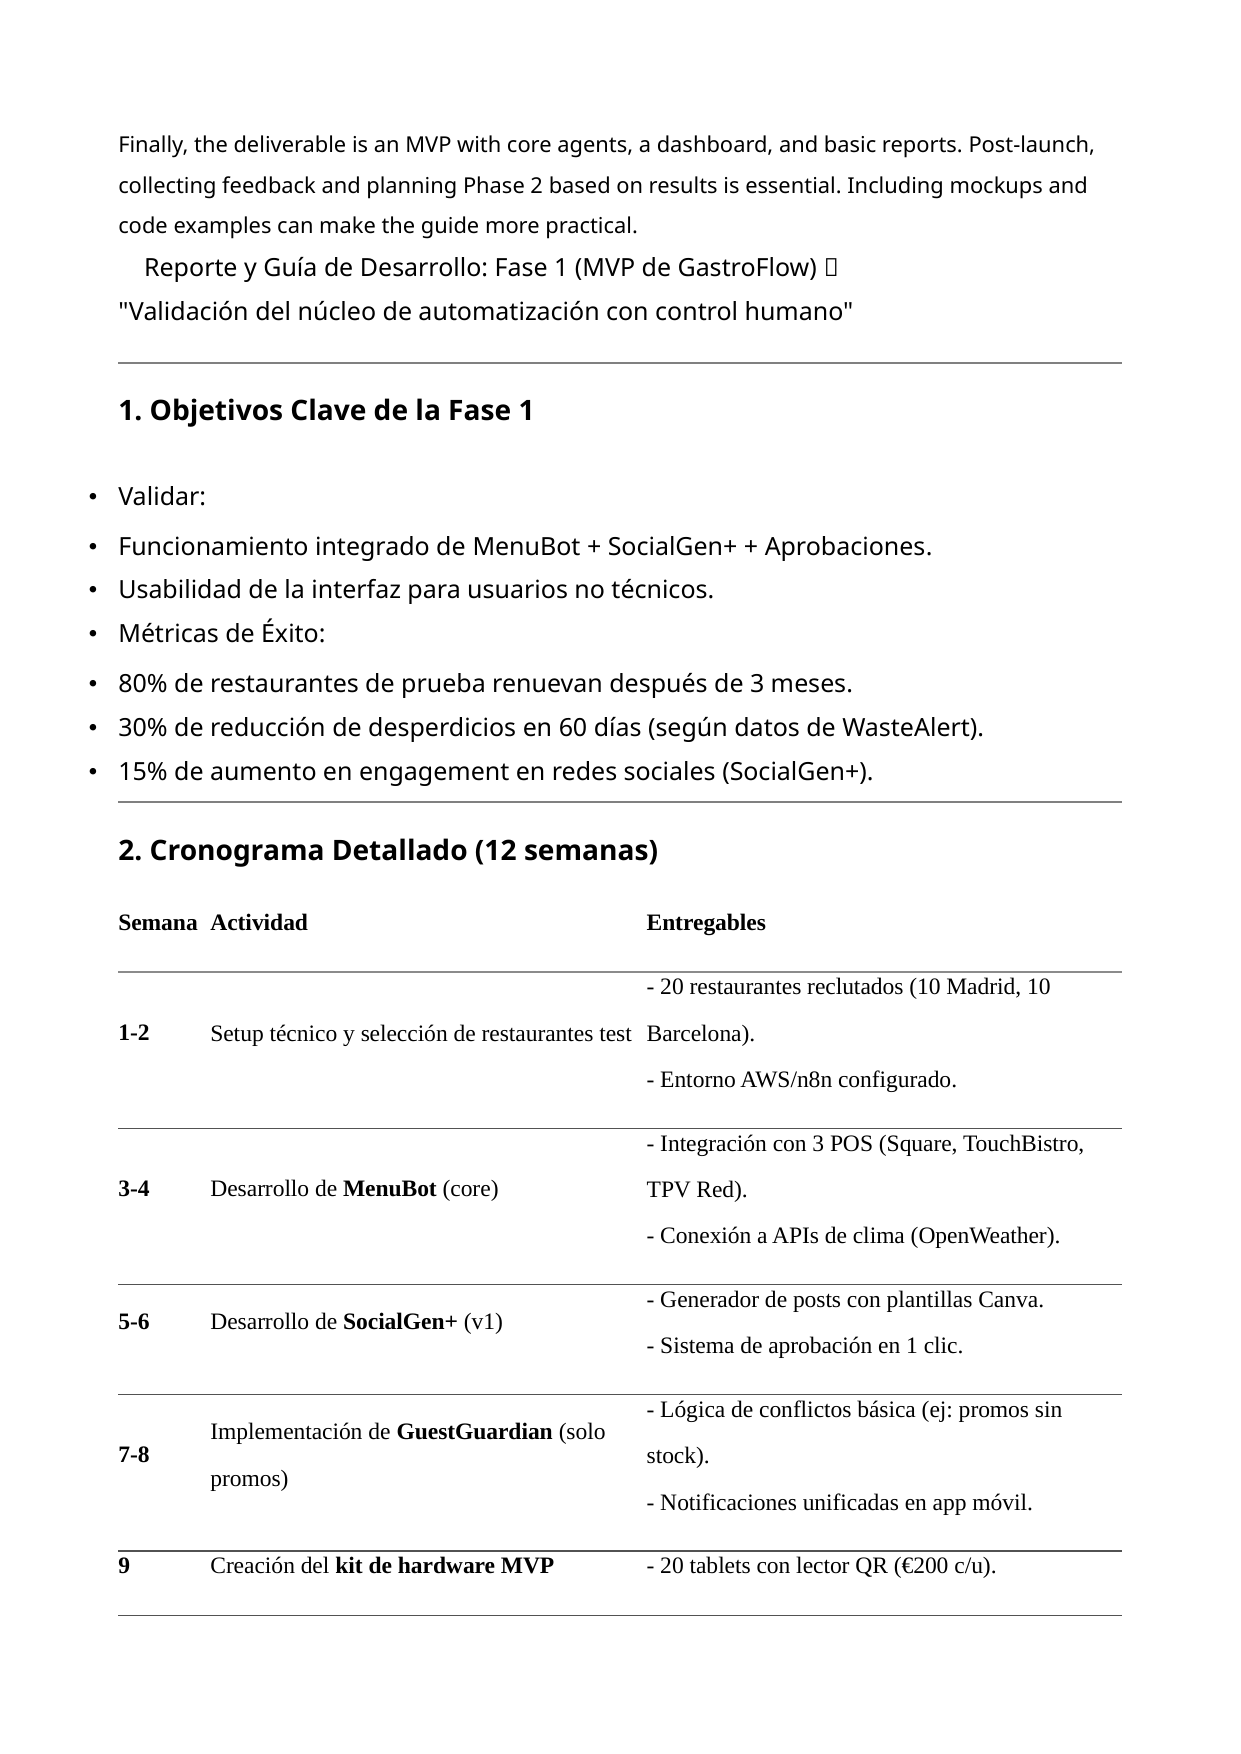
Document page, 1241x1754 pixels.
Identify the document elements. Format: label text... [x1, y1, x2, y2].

table_cell Creación del kit de hardware MVP [210, 1552, 646, 1615]
table_cell 5-6 [118, 1285, 210, 1394]
table_cell - Lógica de conflictos básica (ej: promos sin stock). - Notificaciones unificadas en app móvil. [646, 1395, 1122, 1550]
table_header Actividad [210, 908, 646, 971]
list Validar: [118, 468, 1122, 512]
table_cell - 20 tablets con lector QR (€200 c/u). [646, 1552, 1122, 1615]
list Usabilidad de la interfaz para usuarios no técnicos. [118, 562, 1122, 606]
table_cell Desarrollo de MenuBot (core) [210, 1129, 646, 1284]
subtitle 2. Cronograma Detallado (12 semanas) [118, 830, 1122, 868]
table_cell 1-2 [118, 973, 210, 1127]
table_cell Desarrollo de SocialGen+ (v1) [210, 1285, 646, 1394]
table_cell - 20 restaurantes reclutados (10 Madrid, 10 Barcelona). - Entorno AWS/n8n configurado. [646, 973, 1122, 1127]
subtitle 1. Objetivos Clave de la Fase 1 [118, 391, 1122, 429]
text 🌟 Reporte y Guía de Desarrollo: Fase 1 (MVP de GastroFlow) 🌟 "Validación del núcleo de automatización con control humano" [118, 240, 1122, 327]
table_cell - Integración con 3 POS (Square, TouchBistro, TPV Red). - Conexión a APIs de clima (OpenWeather). [646, 1129, 1122, 1284]
table_cell Implementación de GuestGuardian (solo promos) [210, 1395, 646, 1550]
table_header Semana [118, 908, 210, 971]
list Funcionamiento integrado de MenuBot + SocialGen+ + Aprobaciones. [118, 518, 1122, 562]
table_cell 3-4 [118, 1129, 210, 1284]
list 15% de aumento en engagement en redes sociales (SocialGen+). [118, 743, 1122, 787]
table_cell 9 [118, 1552, 210, 1615]
list 30% de reducción de desperdicios en 60 días (según datos de WasteAlert). [118, 700, 1122, 743]
list 80% de restaurantes de prueba renuevan después de 3 meses. [118, 656, 1122, 700]
table_header Entregables [646, 908, 1122, 971]
list Métricas de Éxito: [118, 606, 1122, 650]
text Finally, the deliverable is an MVP with core agents, a dashboard, and basic reports. Post-launch, collecting feedback and planning Phase 2 based on results is essential. Including mockups and code examples can make the guide more practical. [118, 118, 1122, 240]
table_cell Setup técnico y selección de restaurantes test [210, 973, 646, 1127]
table_cell - Generador de posts con plantillas Canva. - Sistema de aprobación en 1 clic. [646, 1285, 1122, 1394]
table_cell 7-8 [118, 1395, 210, 1550]
